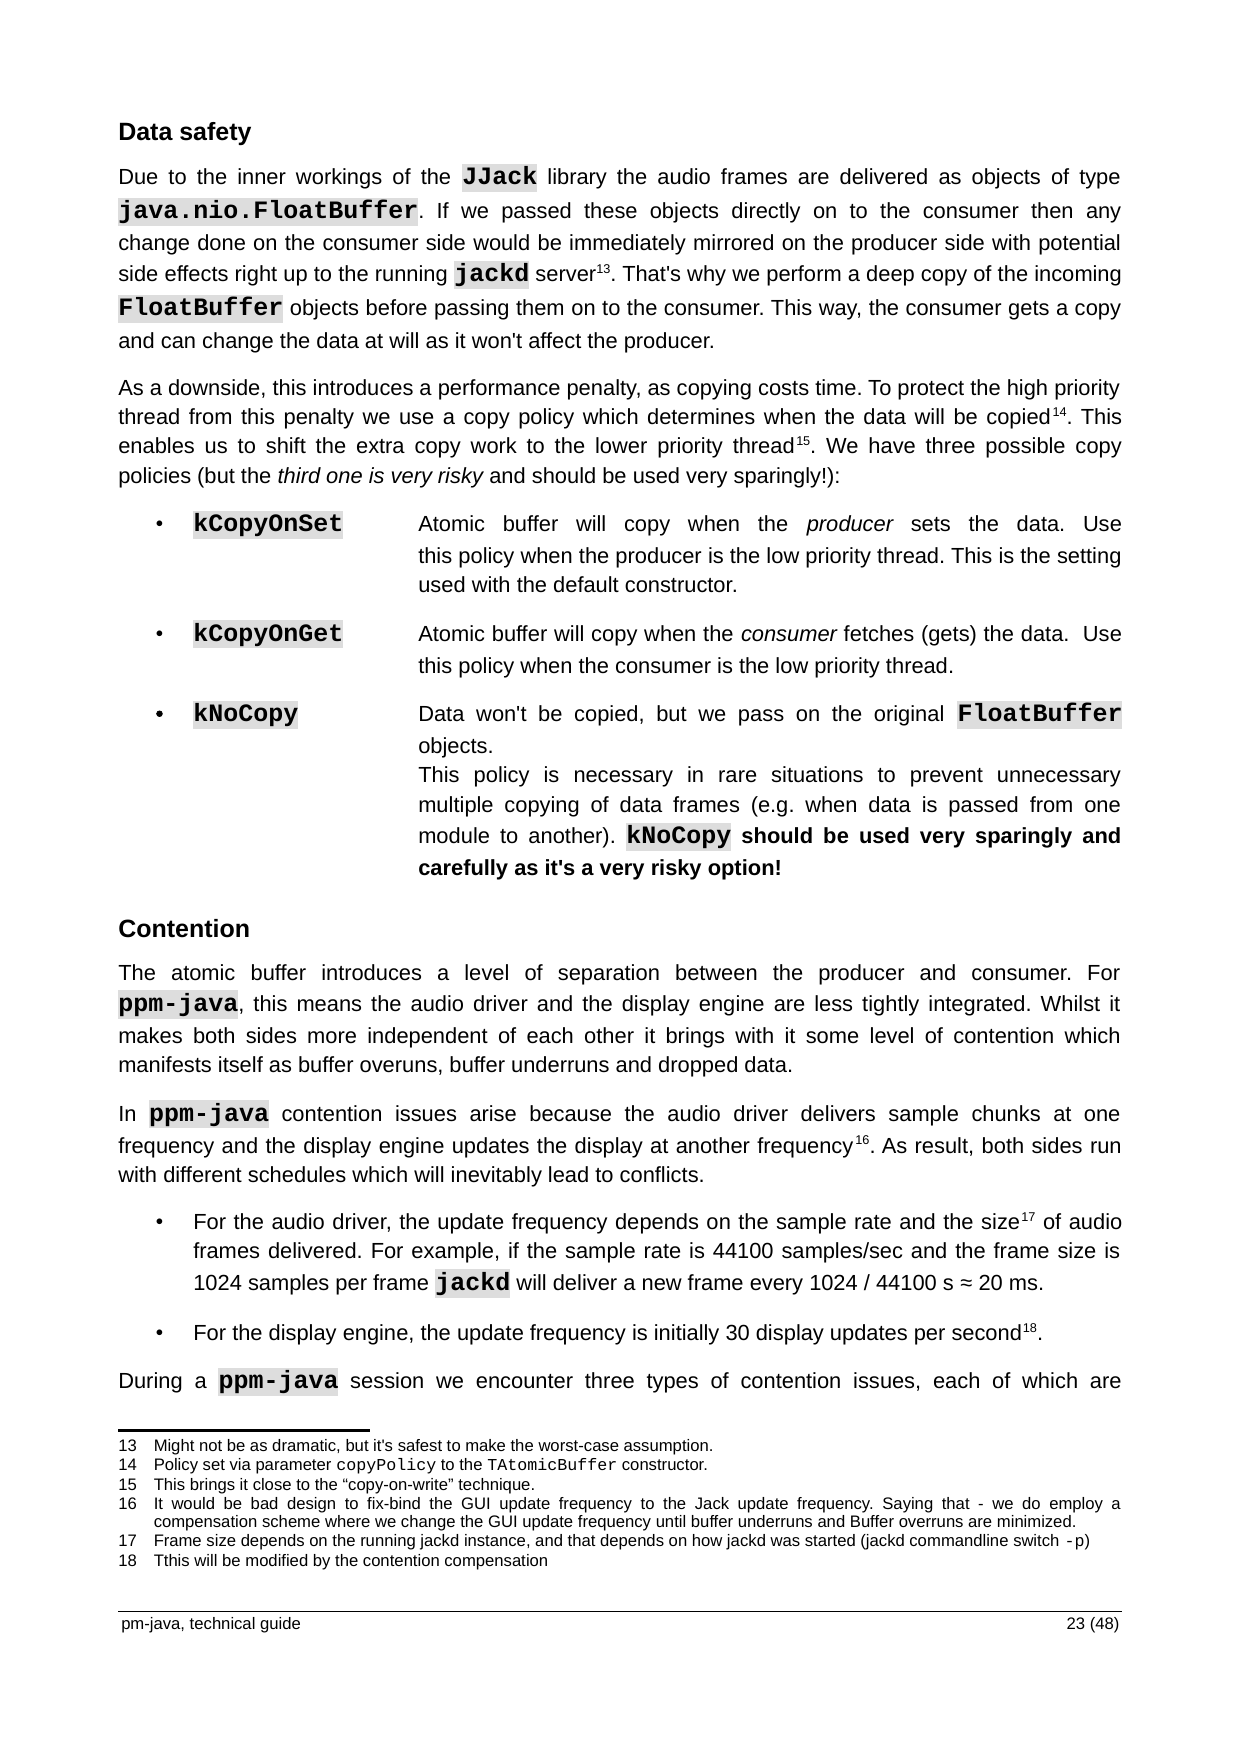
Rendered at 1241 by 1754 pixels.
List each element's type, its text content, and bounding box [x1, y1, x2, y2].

text Due to the inner workings of the JJack library the audio frames are delivered as objects of type java.nio.FloatBuffer. If we passed these objects directly on to the consumer then any change done on the consumer side would be immediately mirrored on the producer side with potential side effects right up to the running jackd server. That's why we perform a deep copy of the incoming FloatBuffer objects before passing them on to the consumer. This way, the consumer gets a copy and can change the data at will as it won't affect the producer. [118, 164, 1122, 353]
text During a ppm-java session we encounter three types of contention issues, each of which are indicated by an appropriate counter increment: [118, 1368, 218, 1396]
text Policy set via parameter copyPolicy to the TAtomicBuffer constructor. [118, 1455, 1122, 1475]
list Frame size depends on the running jackd instance, and that depends on how jackd was started (jackd commandline switch -p) [118, 1531, 1122, 1551]
list kCopyOnGet Atomic buffer will copy when the consumer fetches (gets) the data. Use this policy when the consumer is the low priority thread. [156, 620, 1122, 678]
text This brings it close to the “copy-on-write” technique. [118, 1475, 1122, 1494]
text It would be bad design to fix-bind the GUI update frequency to the Jack update frequency. Saying that - we do employ a compensation scheme where we change the GUI update frequency until buffer underruns and Buffer overruns are minimized. [118, 1494, 1122, 1531]
list For the audio driver, the update frequency depends on the sample rate and the size of audio frames delivered. For example, if the sample rate is 44100 samples/sec and the frame size is 1024 samples per frame jackd will deliver a new frame every 1024 / 44100 s ≈ 20 ms. [156, 1210, 1122, 1298]
list Tthis will be modified by the contention compensation [118, 1551, 1122, 1570]
subtitle Data safety [118, 118, 1122, 146]
text During a ppm-java session we encounter three types of contention issues, each of which are indicated by an appropriate counter increment: [338, 1368, 1122, 1396]
text Might not be as dramatic, but it's safest to make the worst-case assumption. [118, 1437, 1122, 1455]
subtitle Contention [118, 915, 1122, 943]
list For the display engine, the update frequency is initially 30 display updates per second. [156, 1321, 1122, 1345]
text The atomic buffer introduces a level of separation between the producer and consumer. For ppm‑java, this means the audio driver and the display engine are less tightly integrated. Whilst it makes both sides more independent of each other it brings with it some level of contention which manifests itself as buffer overuns, buffer underruns and dropped data. [118, 960, 1122, 1077]
text In ppm-java contention issues arise because the audio driver delivers sample chunks at one frequency and the display engine updates the display at another frequency. As result, both sides run with different schedules which will inevitably lead to conflicts. [118, 1100, 1122, 1187]
text As a downside, this introduces a performance penalty, as copying costs time. To protect the high priority thread from this penalty we use a copy policy which determines when the data will be copied. This enables us to shift the extra copy work to the lower priority thread. We have three possible copy policies (but the third one is very risky and should be used very sparingly!): [118, 375, 1122, 488]
list kCopyOnSet Atomic buffer will copy when the producer sets the data. Use this policy when the producer is the low priority thread. This is the setting used with the default constructor. [156, 511, 1122, 598]
list kNoCopy Data won't be copied, but we pass on the original FloatBuffer objects. This policy is necessary in rare situations to prevent unnecessary multiple copying of data frames (e.g. when data is passed from one module to another). kNoCopy should be used very sparingly and carefully as it's a very risky option! [156, 701, 1122, 880]
